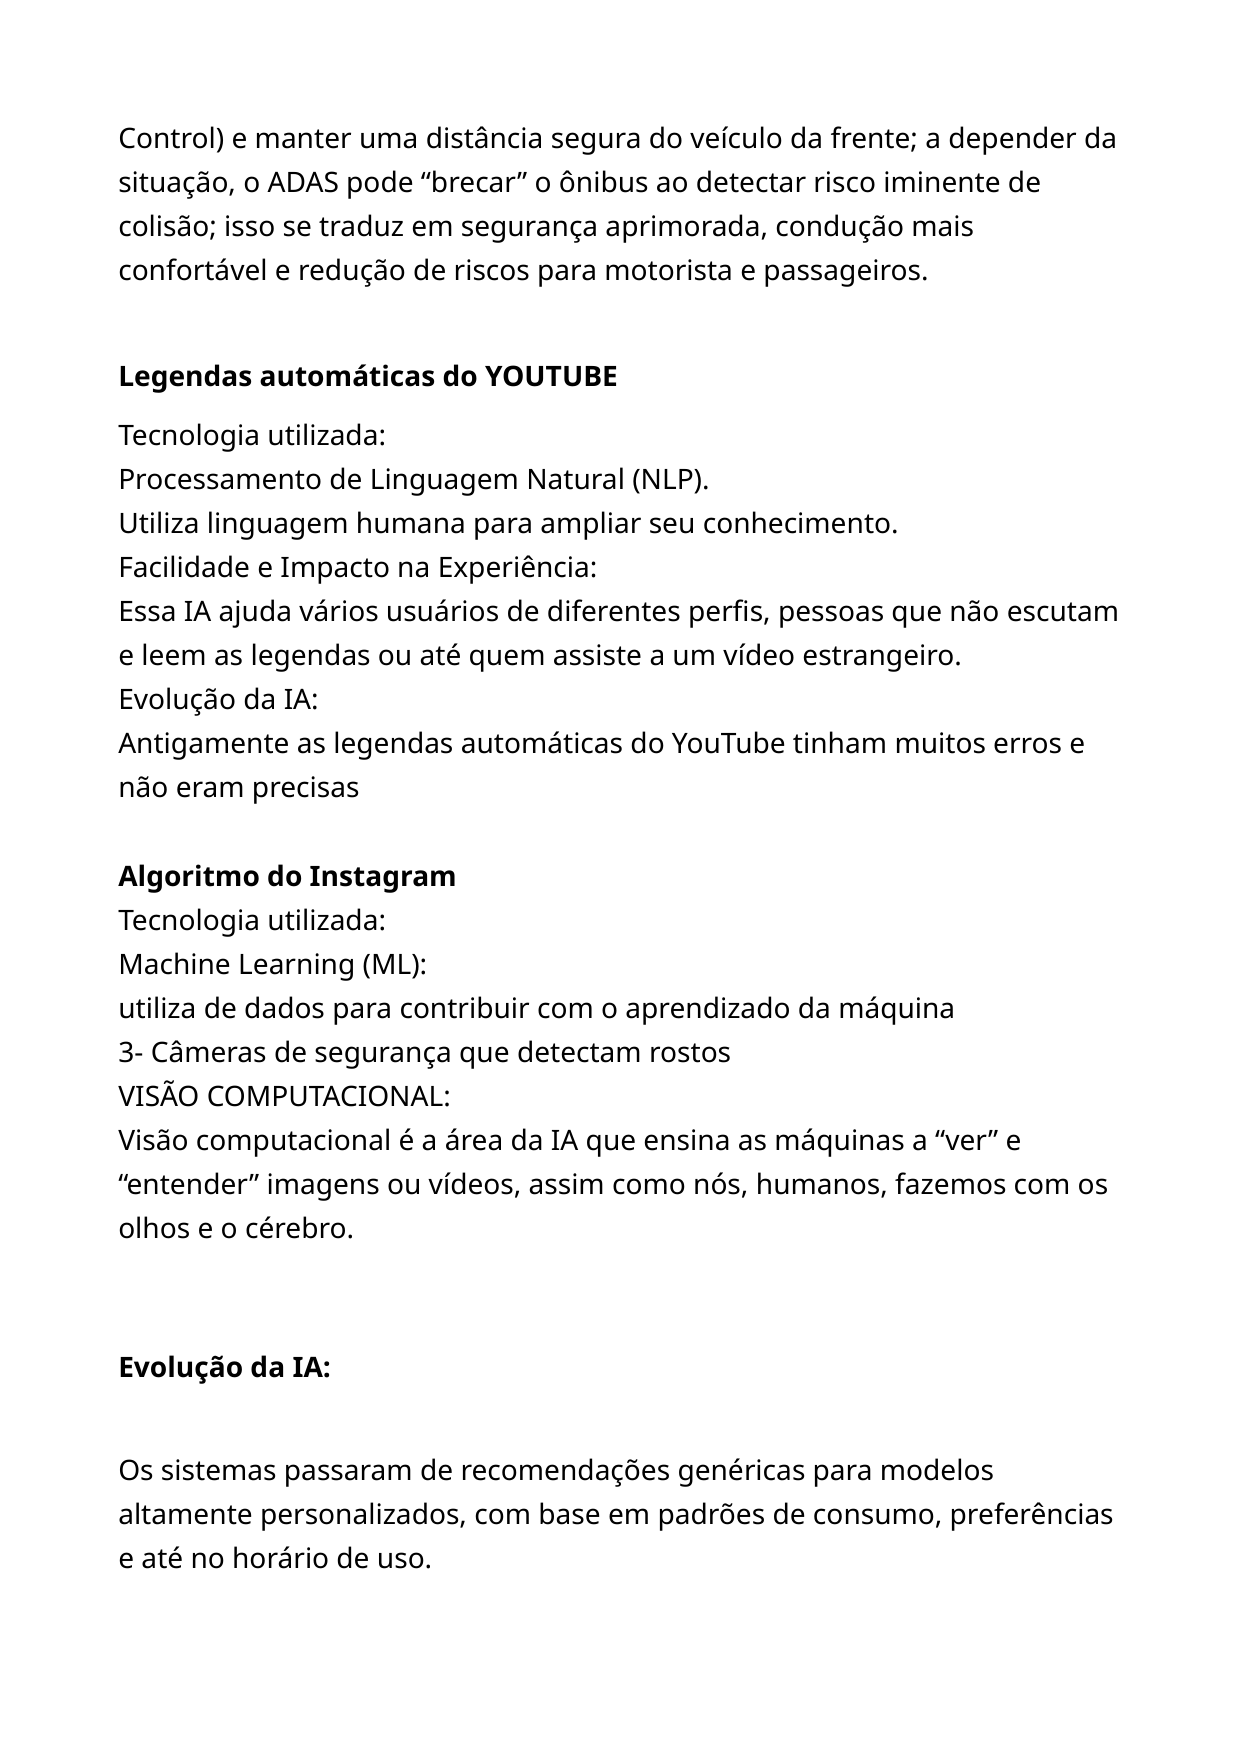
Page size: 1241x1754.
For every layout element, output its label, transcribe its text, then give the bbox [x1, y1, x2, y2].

text VISÃO COMPUTACIONAL: [118, 1076, 1122, 1114]
text Tecnologia utilizada: Processamento de Linguagem Natural (NLP). [118, 415, 1122, 498]
text Algoritmo do Instagram [118, 856, 1122, 894]
text Visão computacional é a área da IA que ensina as máquinas a “ver” e “entender” imagens ou vídeos, assim como nós, humanos, fazemos com os olhos e o cérebro. [118, 1120, 1122, 1247]
text Utiliza linguagem humana para ampliar seu conhecimento. [118, 503, 1122, 542]
text Os sistemas passaram de recomendações genéricas para modelos altamente personalizados, com base em padrões de consumo, preferências e até no horário de uso. [118, 1406, 1122, 1577]
list Control) e manter uma distância segura do veículo da frente; a depender da situação, o ADAS pode “brecar” o ônibus ao detectar risco iminente de colisão; isso se traduz em segurança aprimorada, condução mais confortável e redução de riscos para motorista e passageiros. [118, 118, 1122, 289]
text 3- Câmeras de segurança que detectam rostos [118, 1032, 1122, 1070]
text Evolução da IA: Antigamente as legendas automáticas do YouTube tinham muitos erros e não eram precisas [118, 679, 1122, 806]
text Evolução da IA: [118, 1348, 1122, 1386]
text Legendas automáticas do YOUTUBE [118, 357, 1122, 395]
text Tecnologia utilizada: Machine Learning (ML): utiliza de dados para contribuir com o aprendizado da máquina [118, 900, 1122, 1026]
text Facilidade e Impacto na Experiência: Essa IA ajuda vários usuários de diferentes perfis, pessoas que não escutam e leem as legendas ou até quem assiste a um vídeo estrangeiro. [118, 547, 1122, 674]
